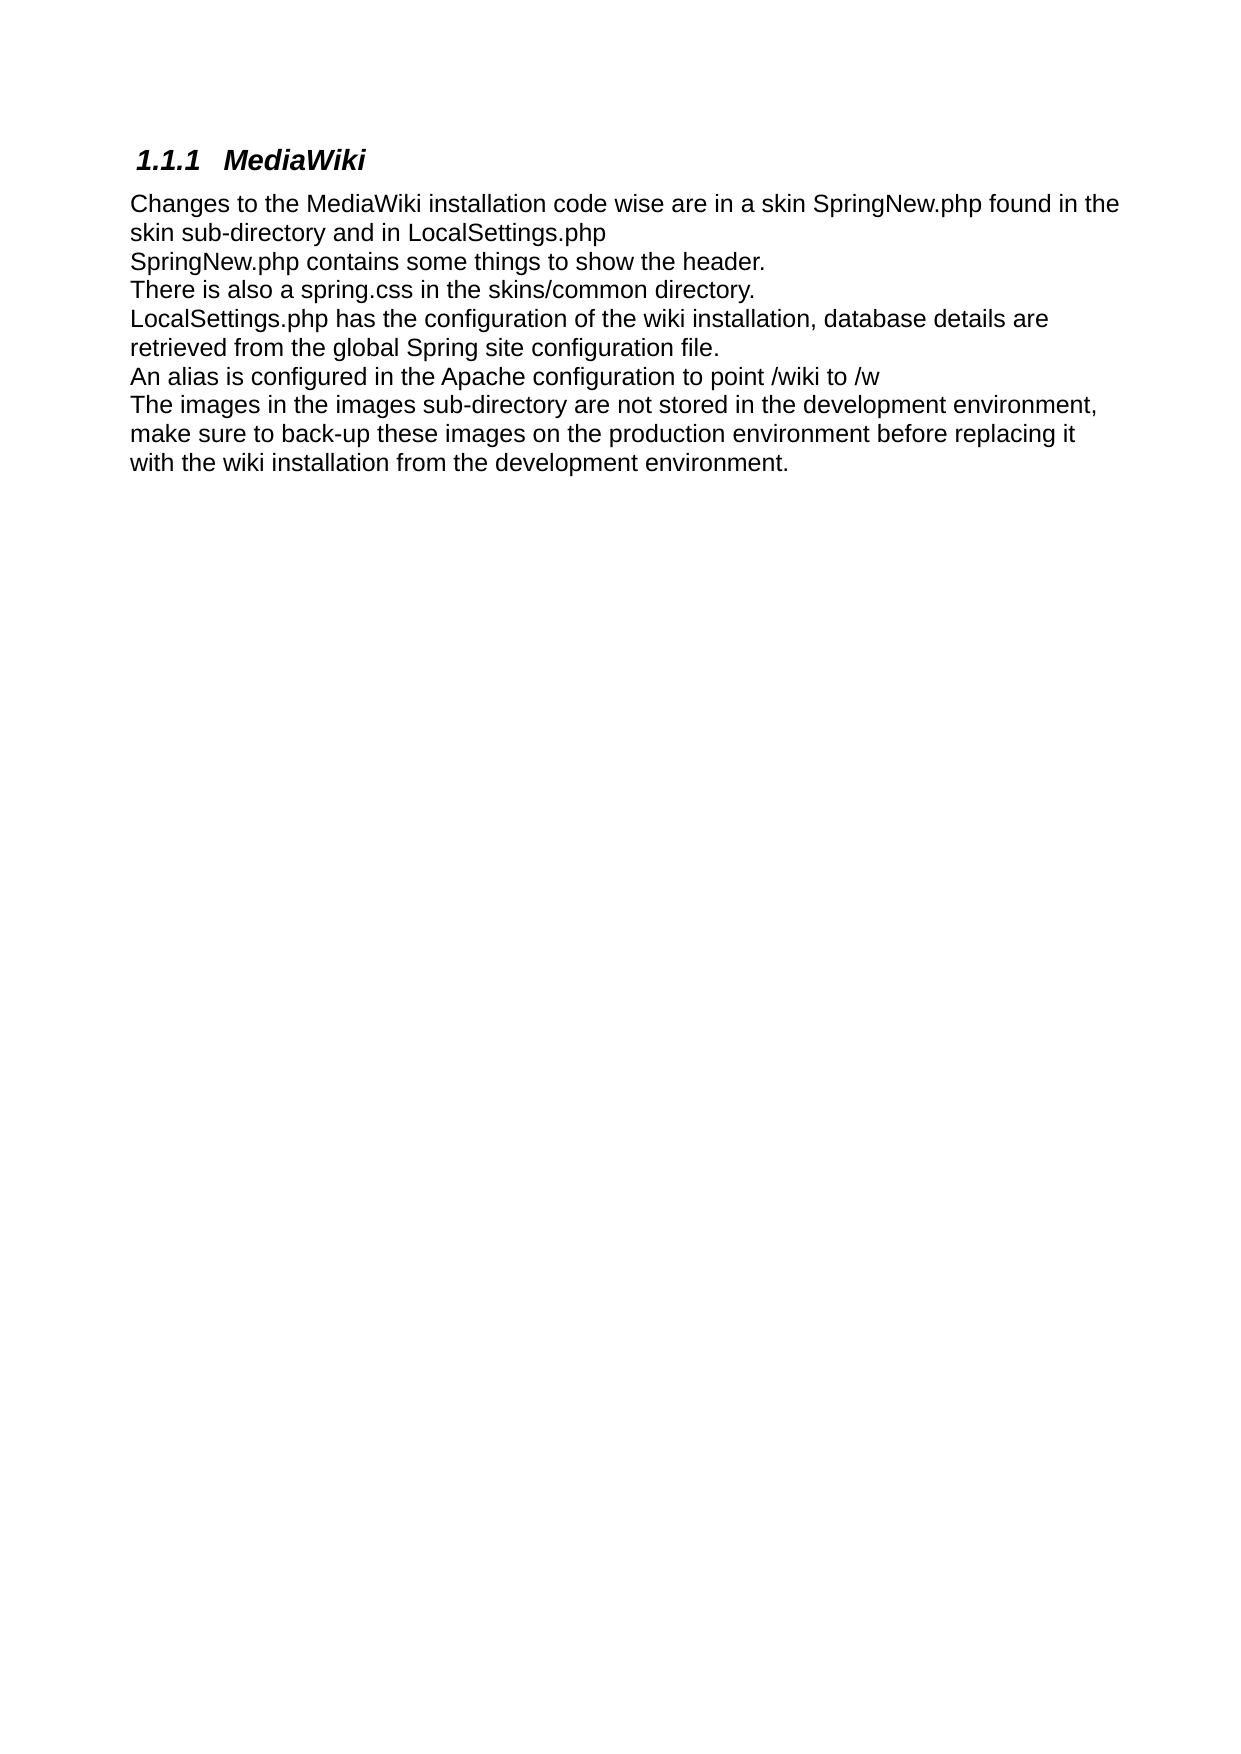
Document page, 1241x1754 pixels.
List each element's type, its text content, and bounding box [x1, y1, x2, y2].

text Changes to the MediaWiki installation code wise are in a skin SpringNew.php found in the skin sub-directory and in LocalSettings.php SpringNew.php contains some things to show the header. There is also a spring.css in the skins/common directory. LocalSettings.php has the configuration of the wiki installation, database details are retrieved from the global Spring site configuration file. An alias is configured in the Apache configuration to point /wiki to /w The images in the images sub-directory are not stored in the development environment, make sure to back-up these images on the production environment before replacing it with the wiki installation from the development environment. [130, 189, 1122, 477]
subtitle MediaWiki [136, 143, 1122, 177]
